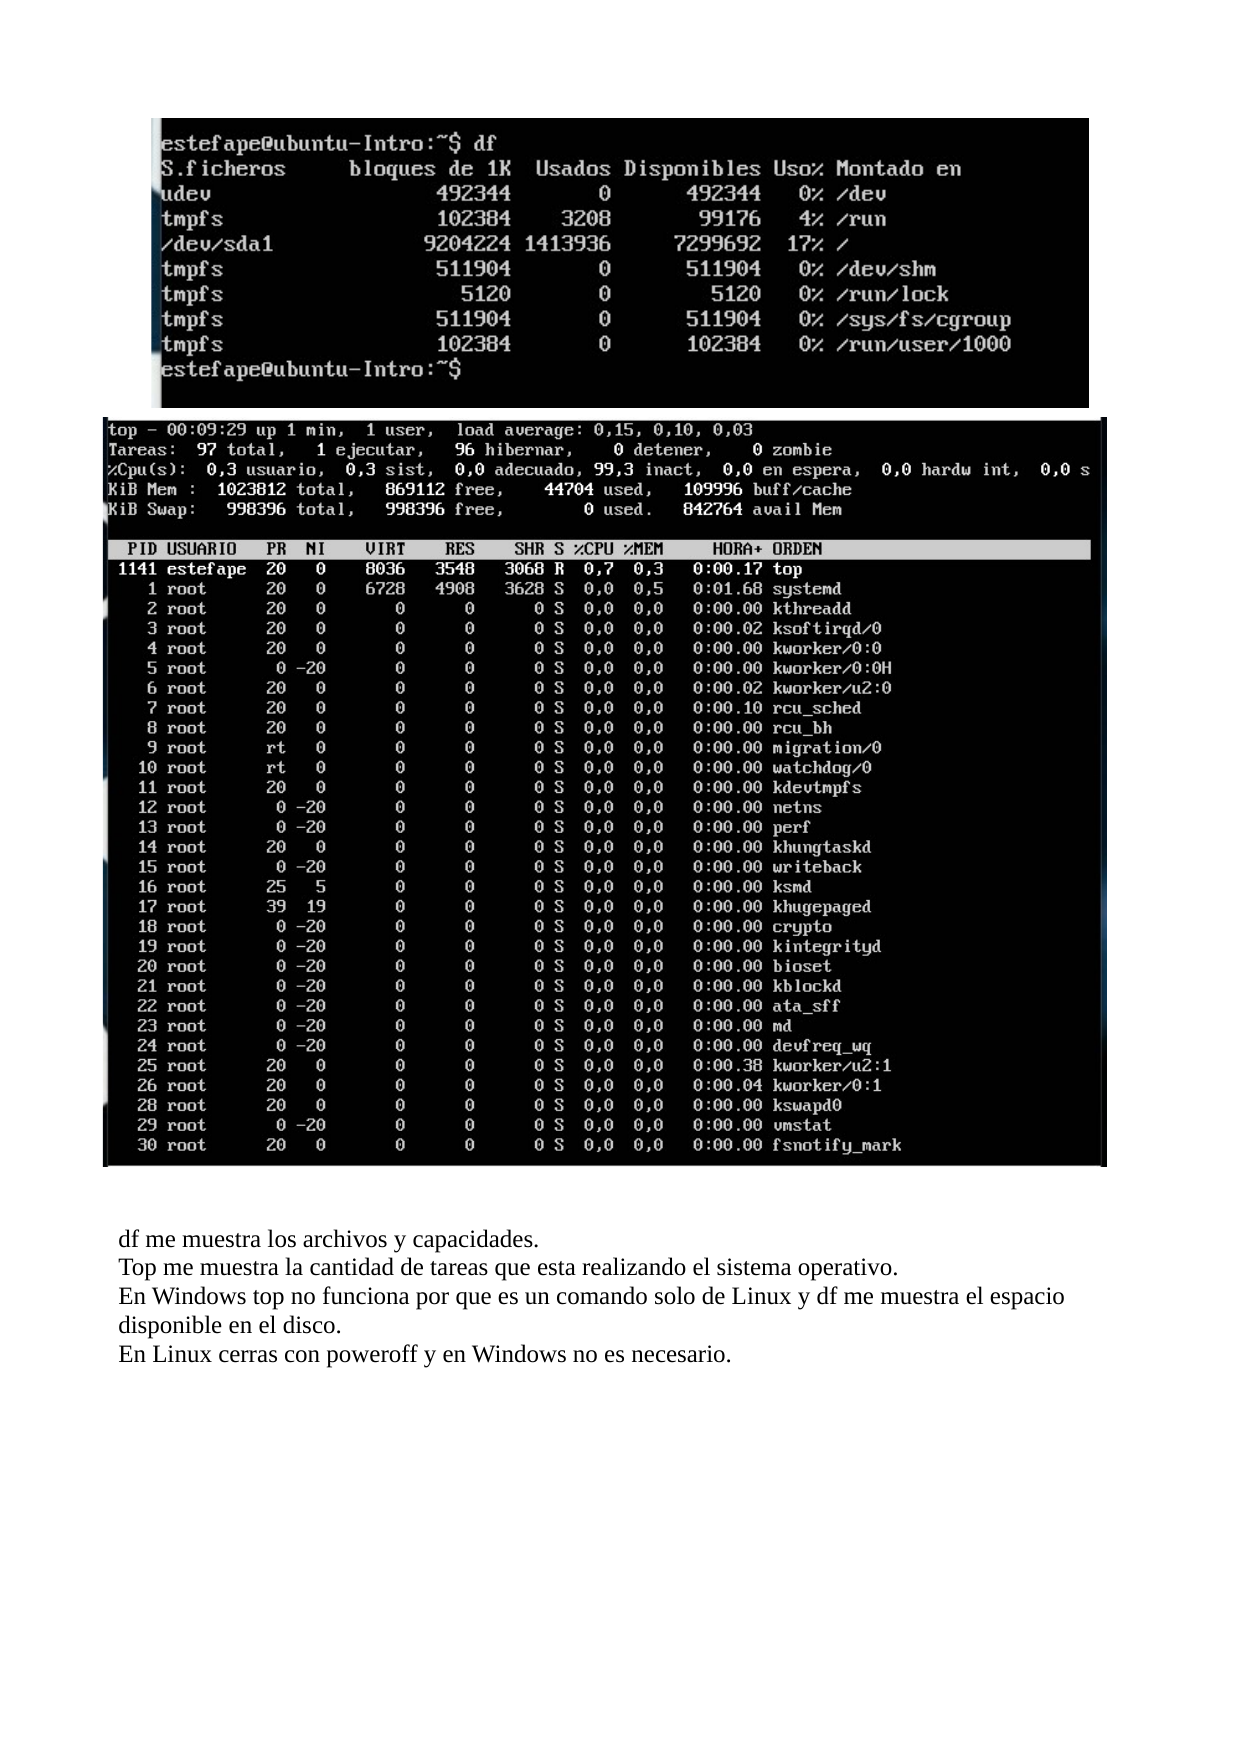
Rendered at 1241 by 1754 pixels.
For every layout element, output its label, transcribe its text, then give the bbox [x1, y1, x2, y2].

text Top me muestra la cantidad de tareas que esta realizando el sistema operativo. [118, 1252, 1122, 1281]
picture [151, 118, 1089, 408]
text df me muestra los archivos y capacidades. [118, 1224, 1122, 1252]
text En Windows top no funciona por que es un comando solo de Linux y df me muestra el espacio disponible en el disco. [118, 1281, 1122, 1339]
picture [102, 417, 1107, 1167]
text En Linux cerras con poweroff y en Windows no es necesario. [118, 1339, 1122, 1367]
